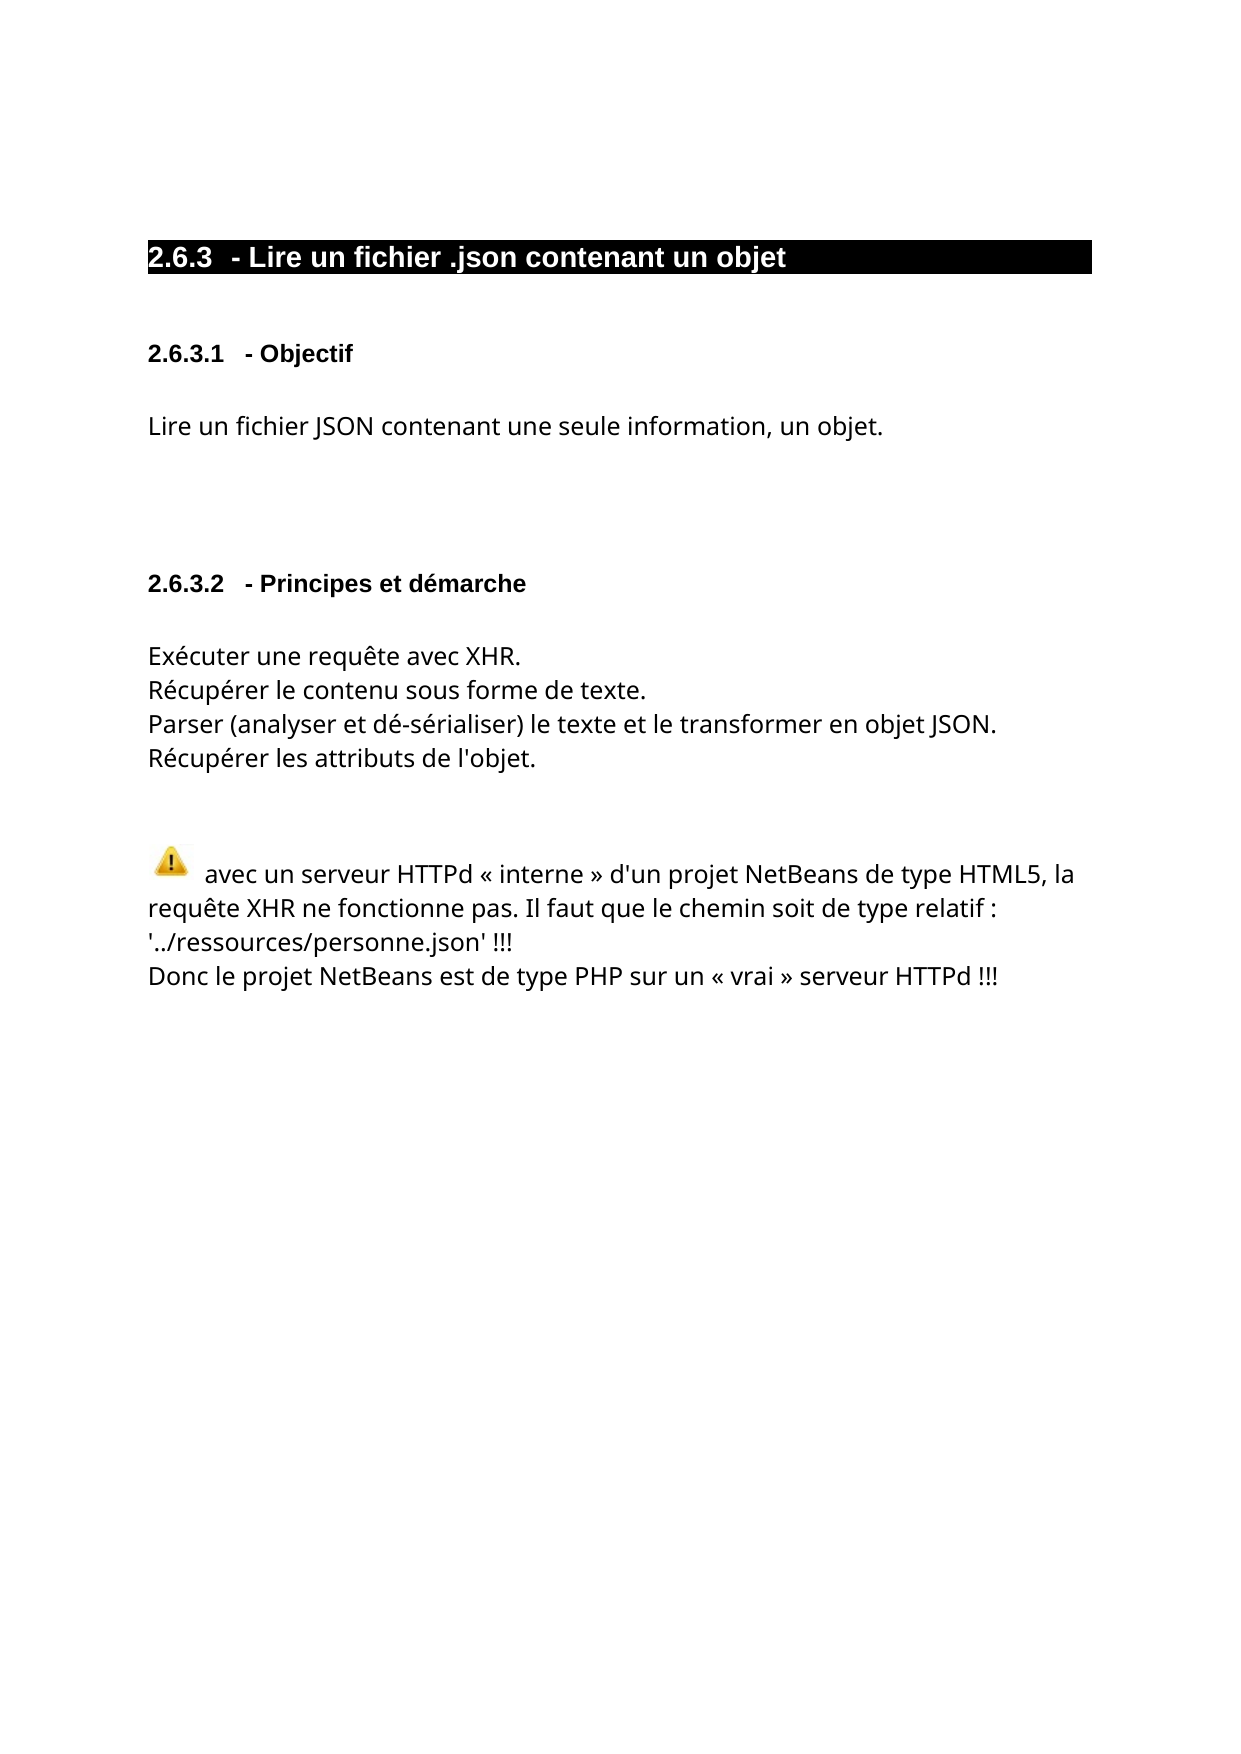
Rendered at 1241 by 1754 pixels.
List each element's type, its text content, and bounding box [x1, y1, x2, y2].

text Exécuter une requête avec XHR. [148, 638, 1092, 673]
text Parser (analyser et dé-sérialiser) le texte et le transformer en objet JSON. [148, 707, 1092, 741]
text Récupérer les attributs de l'objet. [148, 741, 1092, 775]
text Lire un fichier JSON contenant une seule information, un objet. [148, 408, 1092, 442]
text Donc le projet NetBeans est de type PHP sur un « vrai » serveur HTTPd !!! [148, 959, 1092, 993]
text Récupérer le contenu sous forme de texte. [148, 673, 1092, 707]
subtitle - Lire un fichier .json contenant un objet [148, 240, 1092, 274]
text avec un serveur HTTPd « interne » d'un projet NetBeans de type HTML5, la requête XHR ne fonctionne pas. Il faut que le chemin soit de type relatif : '../ressources/personne.json' !!! [148, 843, 1092, 959]
subtitle - Objectif [148, 339, 1092, 368]
subtitle - Principes et démarche [148, 569, 1092, 598]
